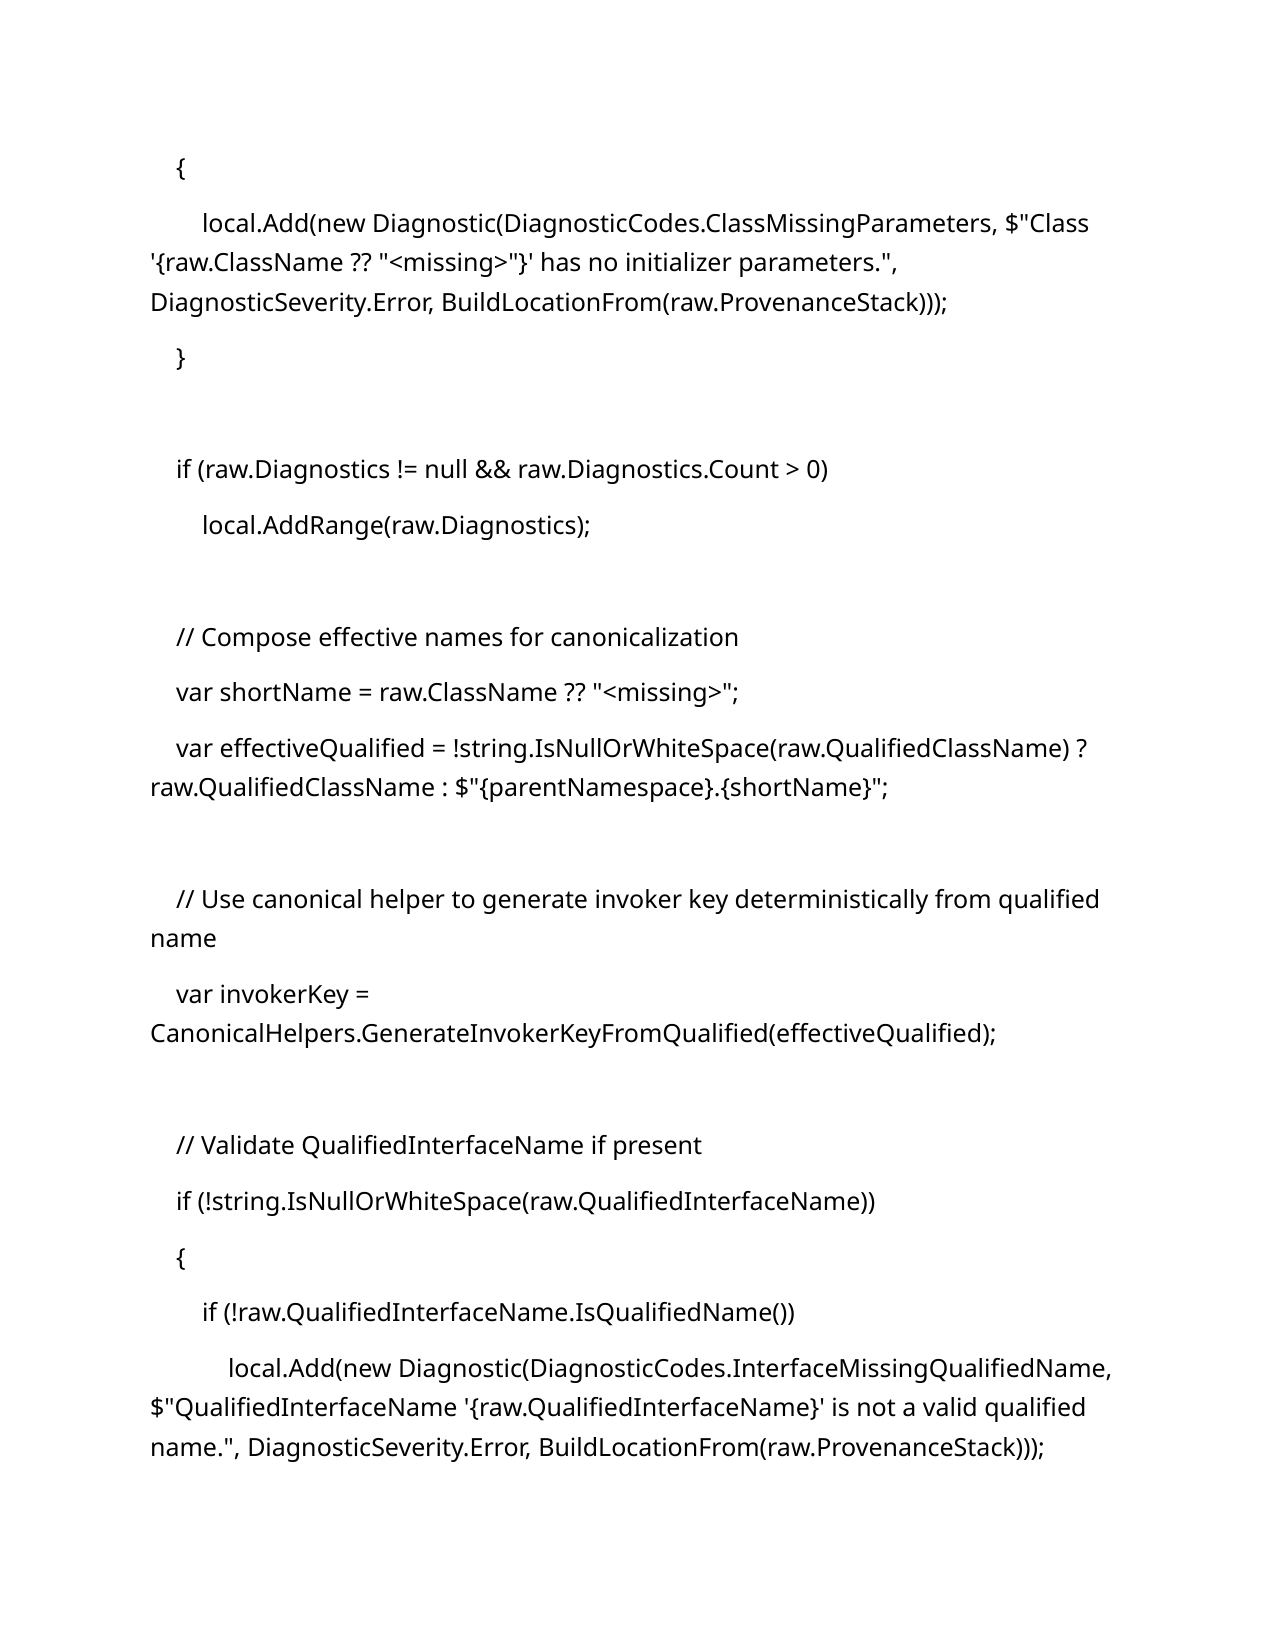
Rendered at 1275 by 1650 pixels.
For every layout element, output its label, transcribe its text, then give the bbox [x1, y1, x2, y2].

text var shortName = raw.ClassName ?? "<missing>"; [150, 675, 1125, 709]
text if (!string.IsNullOrWhiteSpace(raw.QualifiedInterfaceName)) [150, 1183, 1125, 1217]
text local.Add(new Diagnostic(DiagnosticCodes.ClassMissingParameters, $"Class '{raw.ClassName ?? "<missing>"}' has no initializer parameters.", DiagnosticSeverity.Error, BuildLocationFrom(raw.ProvenanceStack))); [150, 206, 1125, 318]
text } [150, 340, 1125, 374]
text { [150, 150, 1125, 184]
text var invokerKey = CanonicalHelpers.GenerateInvokerKeyFromQualified(effectiveQualified); [150, 977, 1125, 1050]
text // Validate QualifiedInterfaceName if present [150, 1127, 1125, 1162]
text if (raw.Diagnostics != null && raw.Diagnostics.Count > 0) [150, 452, 1125, 486]
text if (!raw.QualifiedInterfaceName.IsQualifiedName()) [150, 1295, 1125, 1329]
text { [150, 1239, 1125, 1273]
text var effectiveQualified = !string.IsNullOrWhiteSpace(raw.QualifiedClassName) ? raw.QualifiedClassName : $"{parentNamespace}.{shortName}"; [150, 731, 1125, 804]
text // Use canonical helper to generate invoker key deterministically from qualified name [150, 882, 1125, 955]
text local.Add(new Diagnostic(DiagnosticCodes.InterfaceMissingQualifiedName, $"QualifiedInterfaceName '{raw.QualifiedInterfaceName}' is not a valid qualified name.", DiagnosticSeverity.Error, BuildLocationFrom(raw.ProvenanceStack))); [150, 1351, 1125, 1463]
text // Compose effective names for canonicalization [150, 619, 1125, 653]
text local.AddRange(raw.Diagnostics); [150, 507, 1125, 542]
